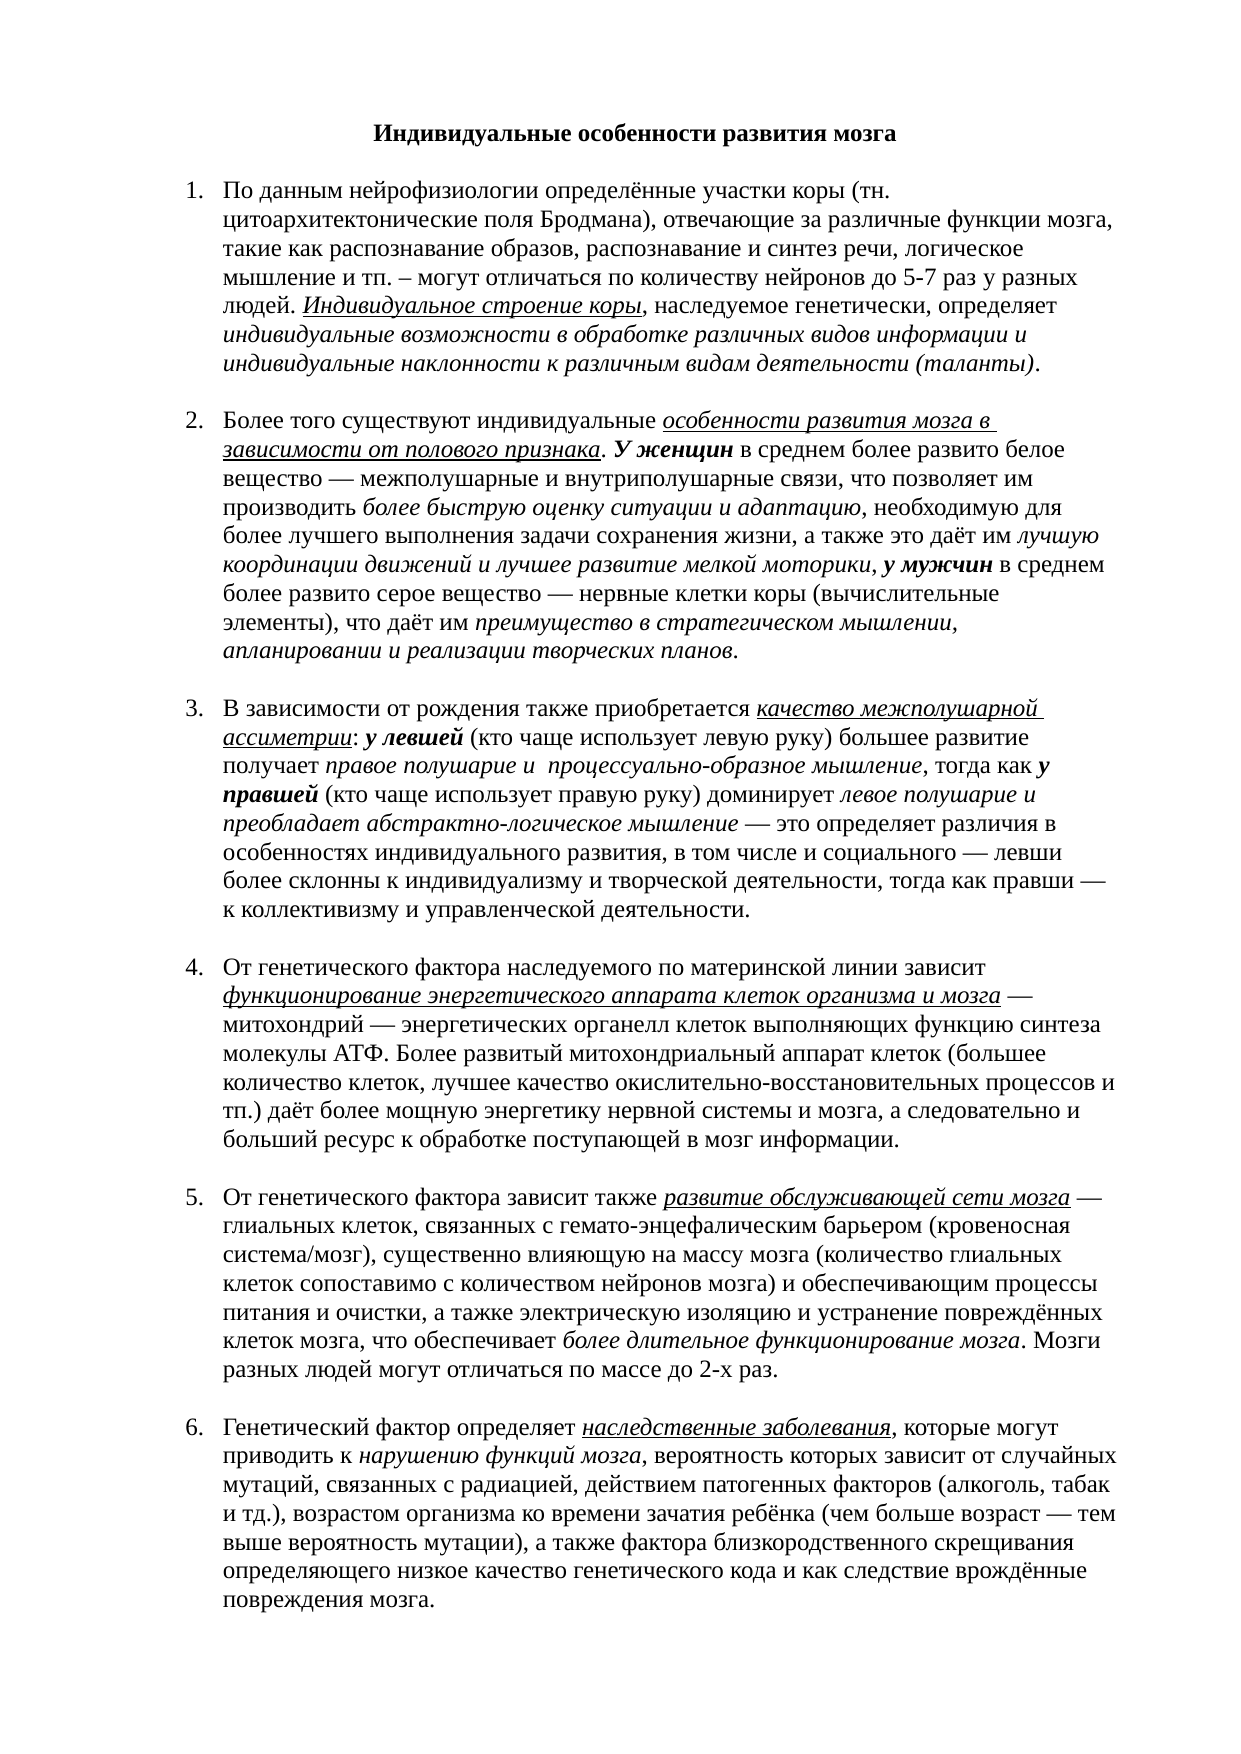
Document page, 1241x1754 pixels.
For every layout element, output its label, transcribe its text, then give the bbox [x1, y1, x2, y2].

list От генетического фактора зависит также развитие обслуживающей сети мозга — глиальных клеток, связанных с гемато-энцефалическим барьером (кровеносная система/мозг), существенно влияющую на массу мозга (количество глиальных клеток сопоставимо с количеством нейронов мозга) и обеспечивающим процессы питания и очистки, а тажке электрическую изоляцию и устранение повреждённых клеток мозга, что обеспечивает более длительное функционирование мозга. Мозги разных людей могут отличаться по массе до 2-х раз. [185, 1182, 1122, 1383]
list Более того существуют индивидуальные особенности развития мозга в зависимости от полового признака. У женщин в среднем более развито белое вещество — межполушарные и внутриполушарные связи, что позволяет им производить более быструю оценку ситуации и адаптацию, необходимую для более лучшего выполнения задачи сохранения жизни, а также это даёт им лучшую координации движений и лучшее развитие мелкой моторики, у мужчин в среднем более развито серое вещество — нервные клетки коры (вычислительные элементы), что даёт им преимущество в стратегическом мышлении, апланировании и реализации творческих планов. [185, 406, 1122, 664]
list Генетический фактор определяет наследственные заболевания, которые могут приводить к нарушению функций мозга, вероятность которых зависит от случайных мутаций, связанных с радиацией, действием патогенных факторов (алкоголь, табак и тд.), возрастом организма ко времени зачатия ребёнка (чем больше возраст — тем выше вероятность мутации), а также фактора близкородственного скрещивания определяющего низкое качество генетического кода и как следствие врождённые повреждения мозга. [185, 1412, 1122, 1613]
list В зависимости от рождения также приобретается качество межполушарной ассиметрии: у левшей (кто чаще использует левую руку) большее развитие получает правое полушарие и процессуально-образное мышление, тогда как у правшей (кто чаще использует правую руку) доминирует левое полушарие и преобладает абстрактно-логическое мышление — это определяет различия в особенностях индивидуального развития, в том числе и социального — левши более склонны к индивидуализму и творческой деятельности, тогда как правши — к коллективизму и управленческой деятельности. [185, 693, 1122, 923]
list От генетического фактора наследуемого по материнской линии зависит функционирование энергетического аппарата клеток организма и мозга — митохондрий — энергетических органелл клеток выполняющих функцию синтеза молекулы АТФ. Более развитый митохондриальный аппарат клеток (большее количество клеток, лучшее качество окислительно-восстановительных процессов и тп.) даёт более мощную энергетику нервной системы и мозга, а следовательно и больший ресурс к обработке поступающей в мозг информации. [185, 952, 1122, 1153]
text Индивидуальные особенности развития мозга [148, 118, 1122, 147]
list По данным нейрофизиологии определённые участки коры (тн. цитоархитектонические поля Бродмана), отвечающие за различные функции мозга, такие как распознавание образов, распознавание и синтез речи, логическое мышление и тп. – могут отличаться по количеству нейронов до 5-7 раз у разных людей. Индивидуальное строение коры, наследуемое генетически, определяет индивидуальные возможности в обработке различных видов информации и индивидуальные наклонности к различным видам деятельности (таланты). [185, 176, 1122, 377]
